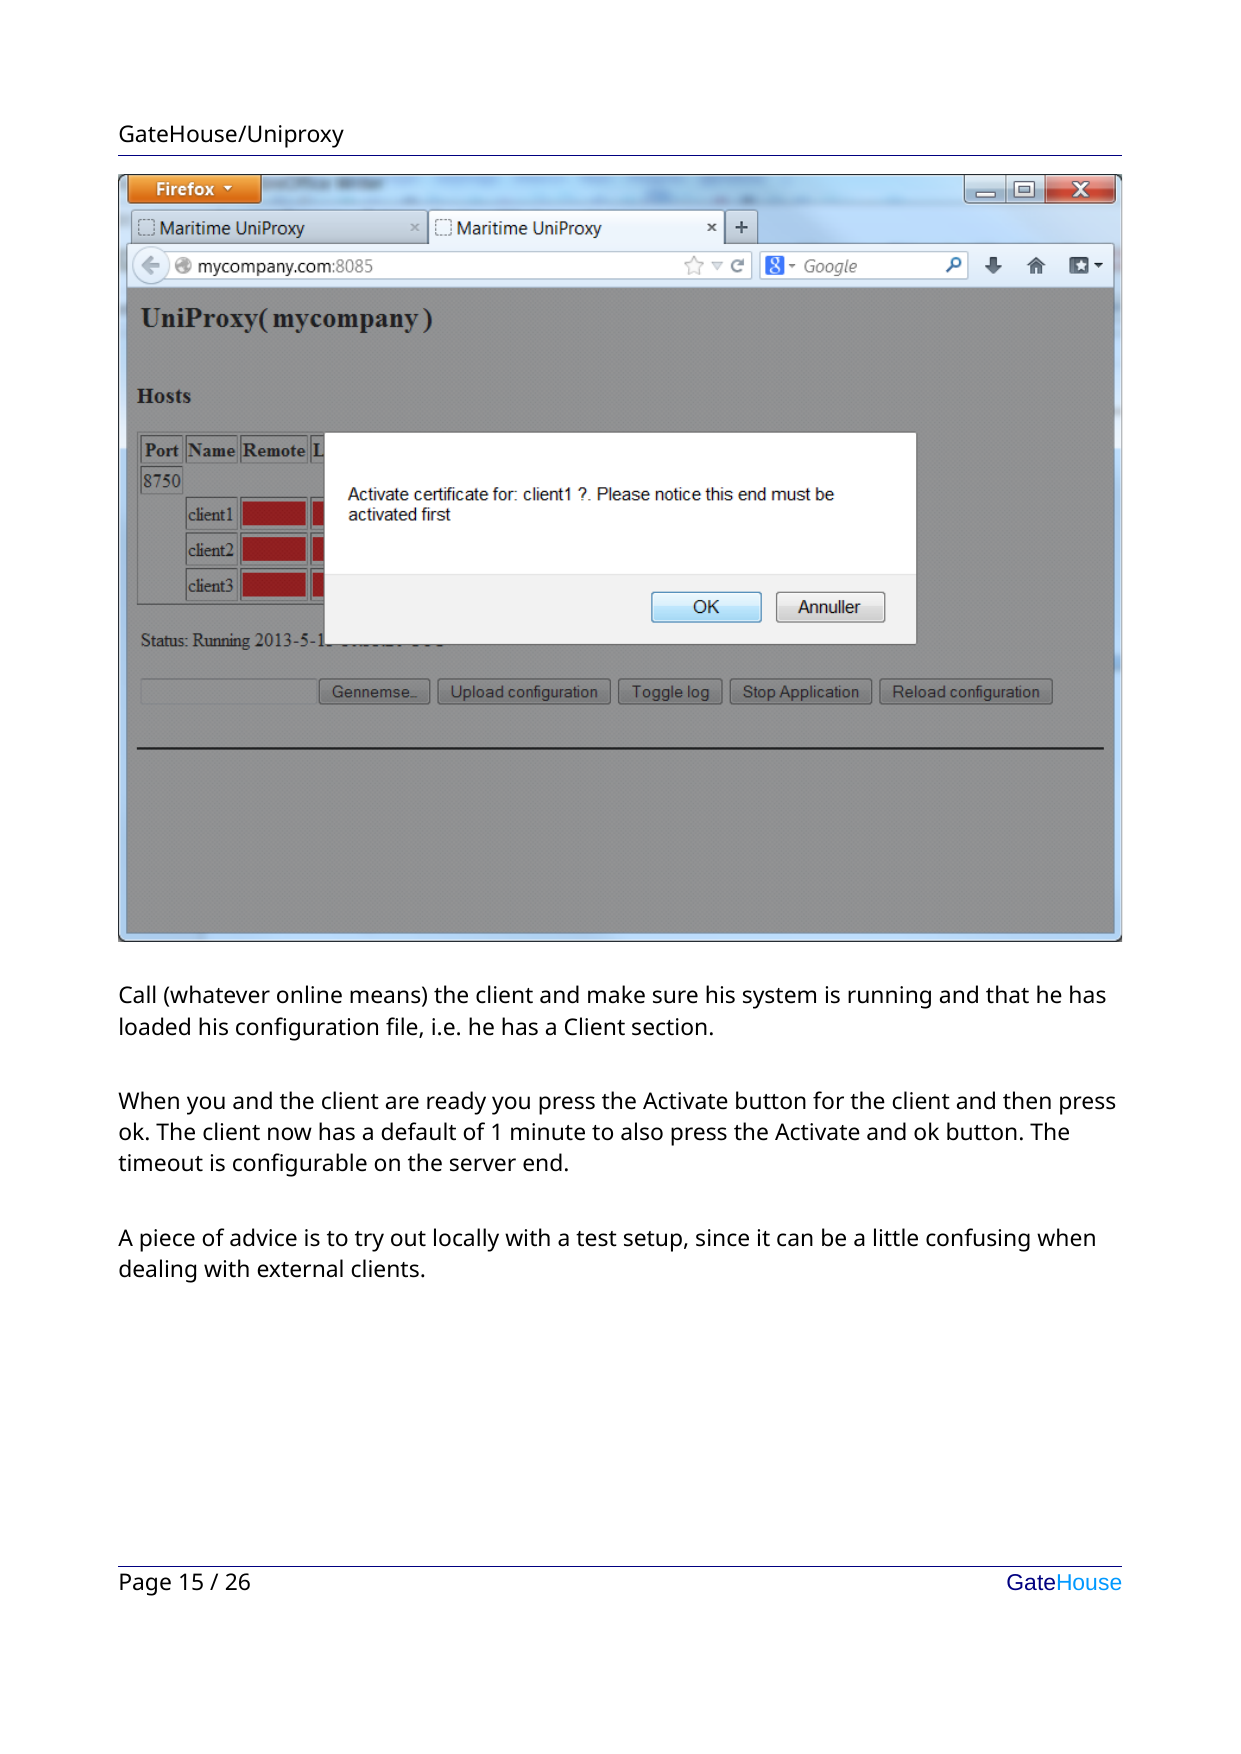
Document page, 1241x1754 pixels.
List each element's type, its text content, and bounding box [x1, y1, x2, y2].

text A piece of advice is to try out locally with a test setup, since it can be a little confusing when dealing with external clients. [118, 1222, 1122, 1284]
text When you and the client are ready you press the Activate button for the client and then press ok. The client now has a default of 1 minute to also press the Activate and ok button. The timeout is configurable on the server end. [118, 1085, 1122, 1178]
text Call (whatever online means) the client and make sure his system is running and that he has loaded his configuration file, i.e. he has a Client section. [118, 979, 1122, 1042]
picture [118, 174, 1123, 942]
